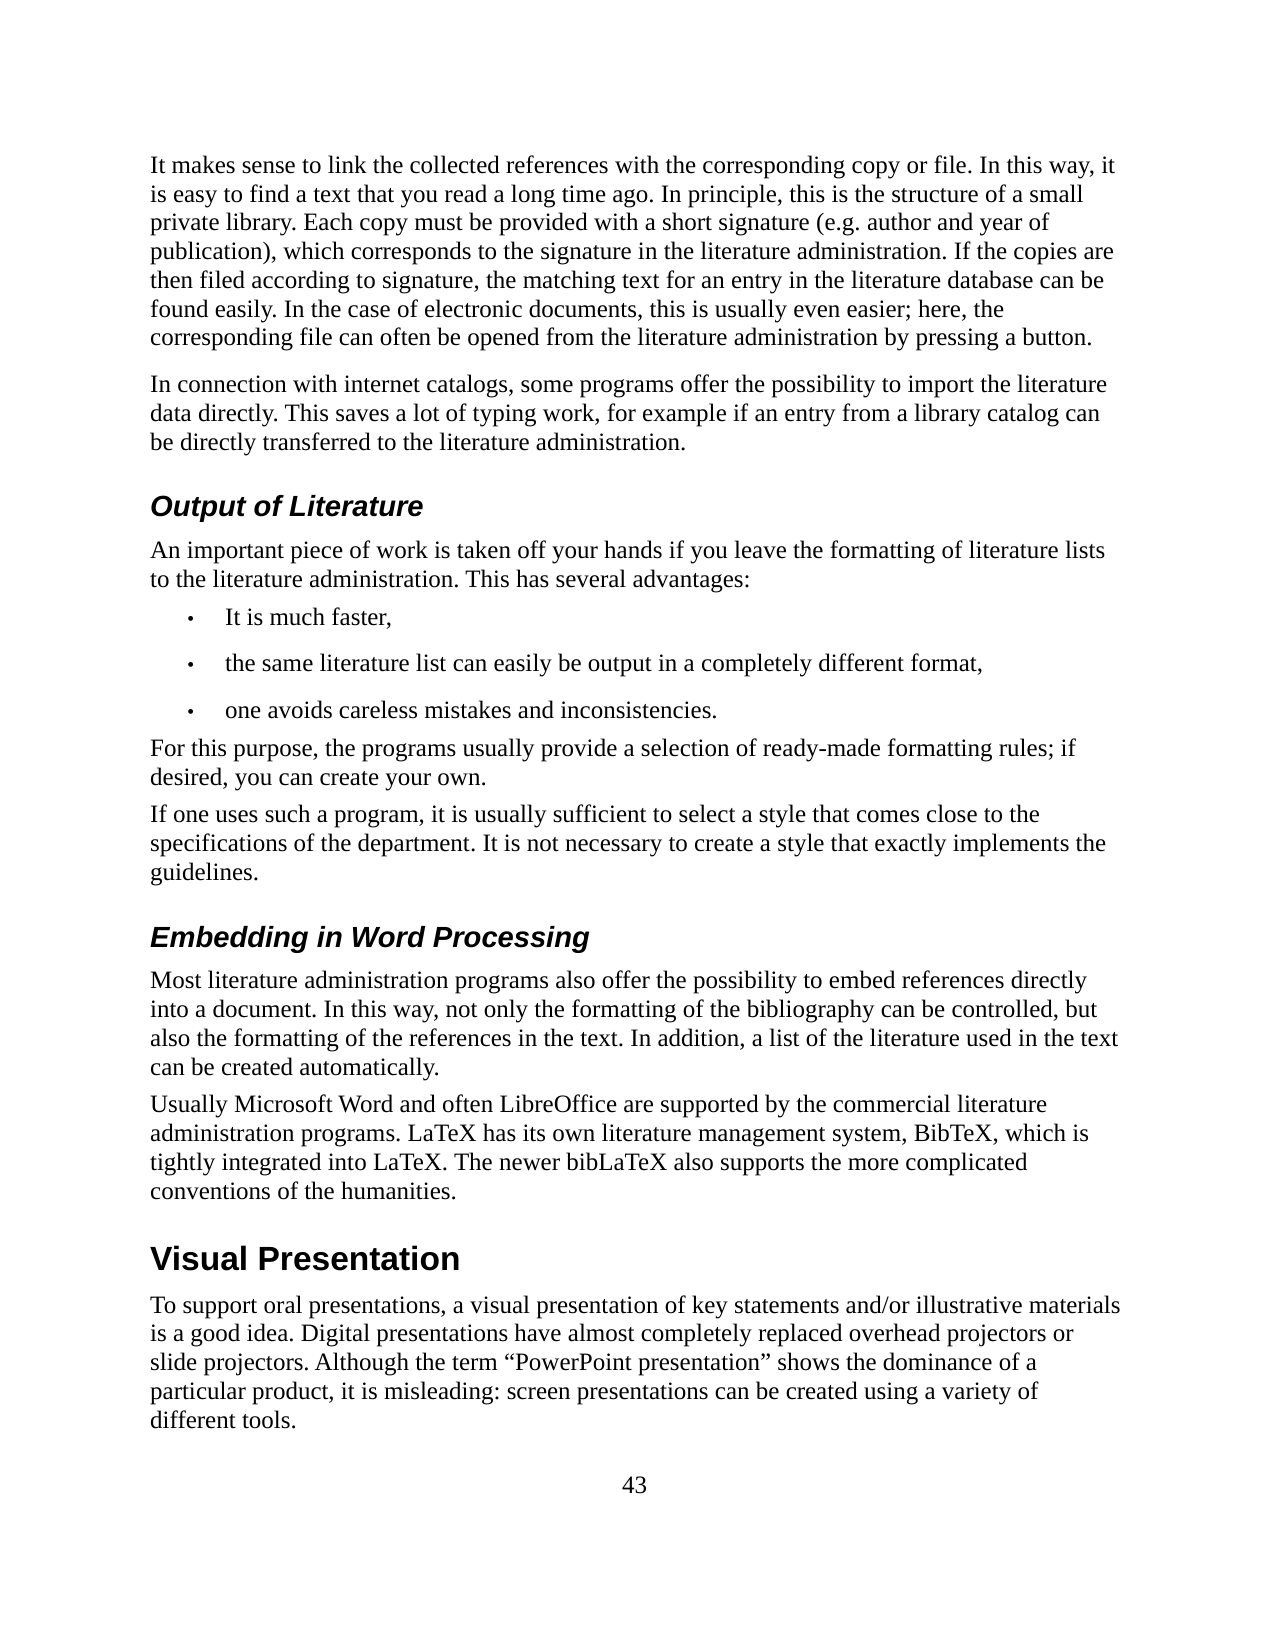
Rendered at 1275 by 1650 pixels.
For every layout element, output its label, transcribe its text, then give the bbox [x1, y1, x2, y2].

text In connection with internet catalogs, some programs offer the possibility to import the literature data directly. This saves a lot of typing work, for example if an entry from a library catalog can be directly transferred to the literature administration. [150, 369, 1125, 455]
subtitle Visual Presentation [150, 1238, 1125, 1277]
list It is much faster, [187, 602, 1125, 631]
text It makes sense to link the collected references with the corresponding copy or file. In this way, it is easy to find a text that you read a long time ago. In principle, this is the structure of a small private library. Each copy must be provided with a short signature (e.g. author and year of publication), which corresponds to the signature in the literature administration. If the copies are then filed according to signature, the matching text for an entry in the literature database can be found easily. In the case of electronic documents, this is usually even easier; here, the corresponding file can often be opened from the literature administration by pressing a button. [150, 150, 1125, 351]
text If one uses such a program, it is usually sufficient to select a style that comes close to the specifications of the department. It is not necessary to create a style that exactly implements the guidelines. [150, 799, 1125, 886]
list one avoids careless mistakes and inconsistencies. [187, 695, 1125, 724]
text To support oral presentations, a visual presentation of key statements and/or illustrative materials is a good idea. Digital presentations have almost completely replaced overhead projectors or slide projectors. Although the term “PowerPoint presentation” shows the dominance of a particular product, it is misleading: screen presentations can be created using a variety of different tools. [150, 1290, 1125, 1433]
text Usually Microsoft Word and often LibreOffice are supported by the commercial literature administration programs. LaTeX has its own literature management system, BibTeX, which is tightly integrated into LaTeX. The newer bibLaTeX also supports the more complicated conventions of the humanities. [150, 1089, 1125, 1204]
list the same literature list can easily be output in a completely different format, [187, 648, 1125, 677]
text Most literature administration programs also offer the possibility to embed references directly into a document. In this way, not only the formatting of the bibliography can be controlled, but also the formatting of the references in the text. In addition, a list of the literature used in the text can be created automatically. [150, 966, 1125, 1081]
text For this purpose, the programs usually provide a selection of ready-made formatting rules; if desired, you can create your own. [150, 733, 1125, 790]
subtitle Output of Literature [150, 489, 1125, 523]
subtitle Embedding in Word Processing [150, 919, 1125, 953]
text An important piece of work is taken off your hands if you leave the formatting of literature lists to the literature administration. This has several advantages: [150, 535, 1125, 593]
